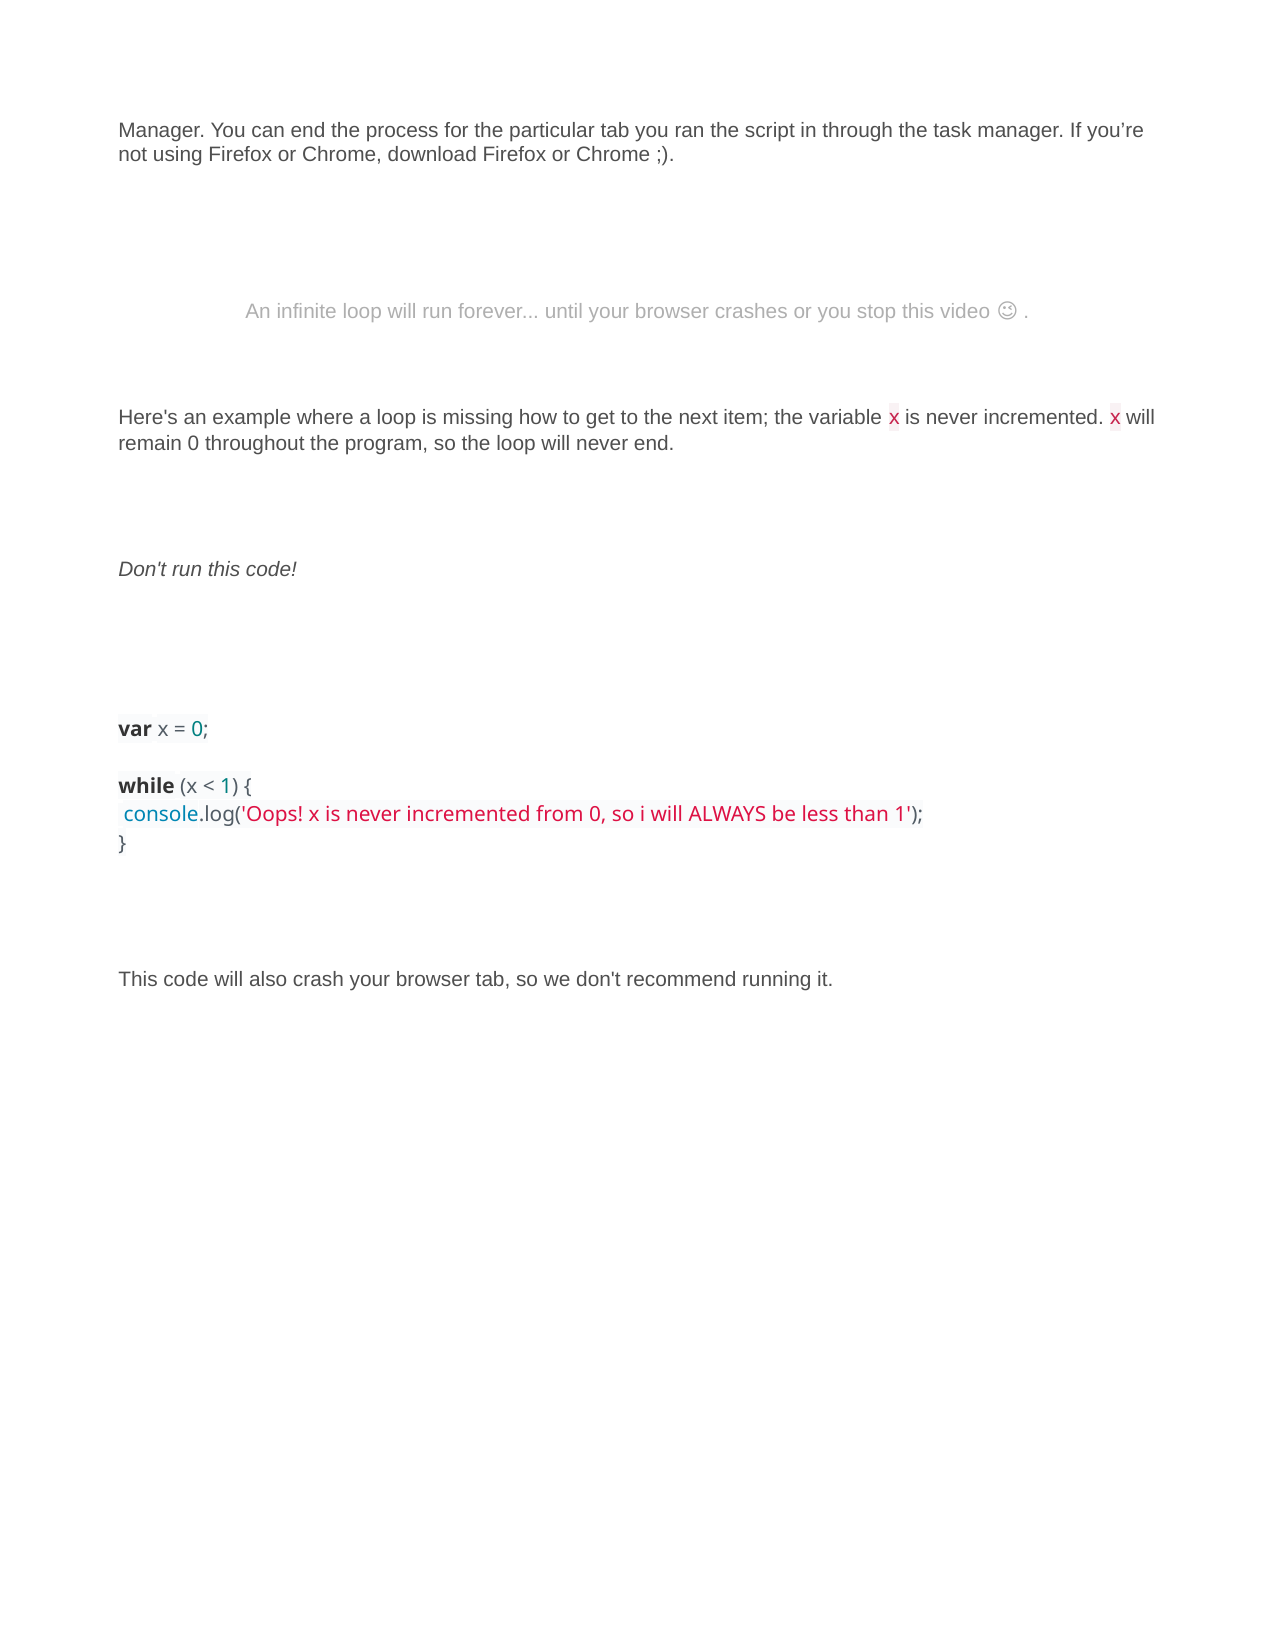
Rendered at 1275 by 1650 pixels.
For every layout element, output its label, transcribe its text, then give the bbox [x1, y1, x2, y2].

text Here's an example where a loop is missing how to get to the next item; the variable x is never incremented. x will remain 0 throughout the program, so the loop will never end. [118, 402, 1157, 455]
text This code will also crash your browser tab, so we don't recommend running it. [118, 967, 1157, 991]
text var x = 0; while (x < 1) { console.log('Oops! x is never incremented from 0, so i will ALWAYS be less than 1'); } [118, 714, 1157, 856]
text Manager. You can end the process for the particular tab you ran the script in through the task manager. If you’re not using Firefox or Chrome, download Firefox or Chrome ;). [118, 118, 1157, 166]
text Don't run this code! [118, 557, 1157, 581]
text An infinite loop will run forever... until your browser crashes or you stop this video 😉 . [118, 299, 1157, 323]
